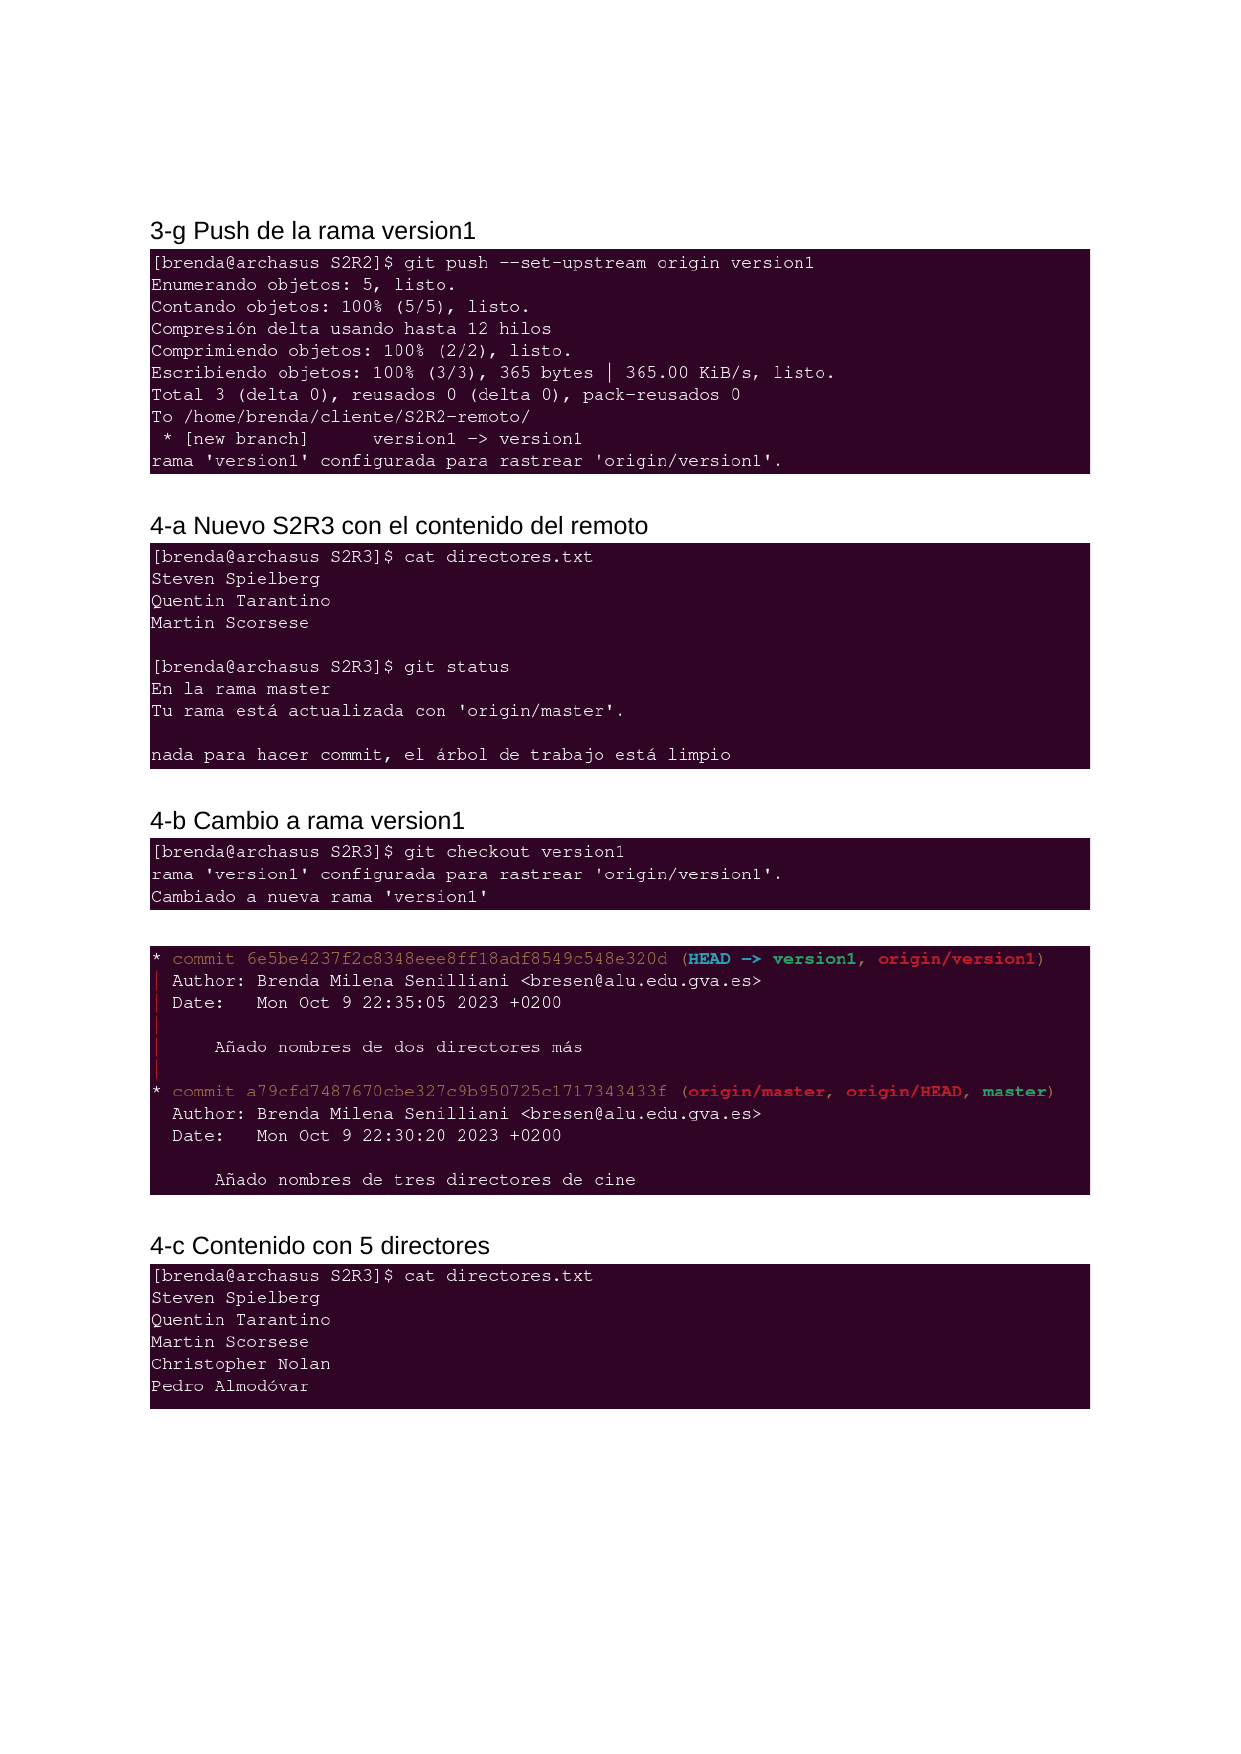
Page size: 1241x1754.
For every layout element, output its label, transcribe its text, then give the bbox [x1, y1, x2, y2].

picture [150, 946, 1091, 1195]
picture [150, 543, 1091, 769]
text 4-b Cambio a rama version1 [150, 806, 1090, 834]
text 4-c Contenido con 5 directores [150, 1231, 1090, 1260]
picture [150, 838, 1091, 910]
picture [150, 1264, 1091, 1409]
text 3-g Push de la rama version1 [150, 216, 1090, 245]
text 4-a Nuevo S2R3 con el contenido del remoto [150, 511, 1090, 540]
picture [150, 249, 1091, 474]
